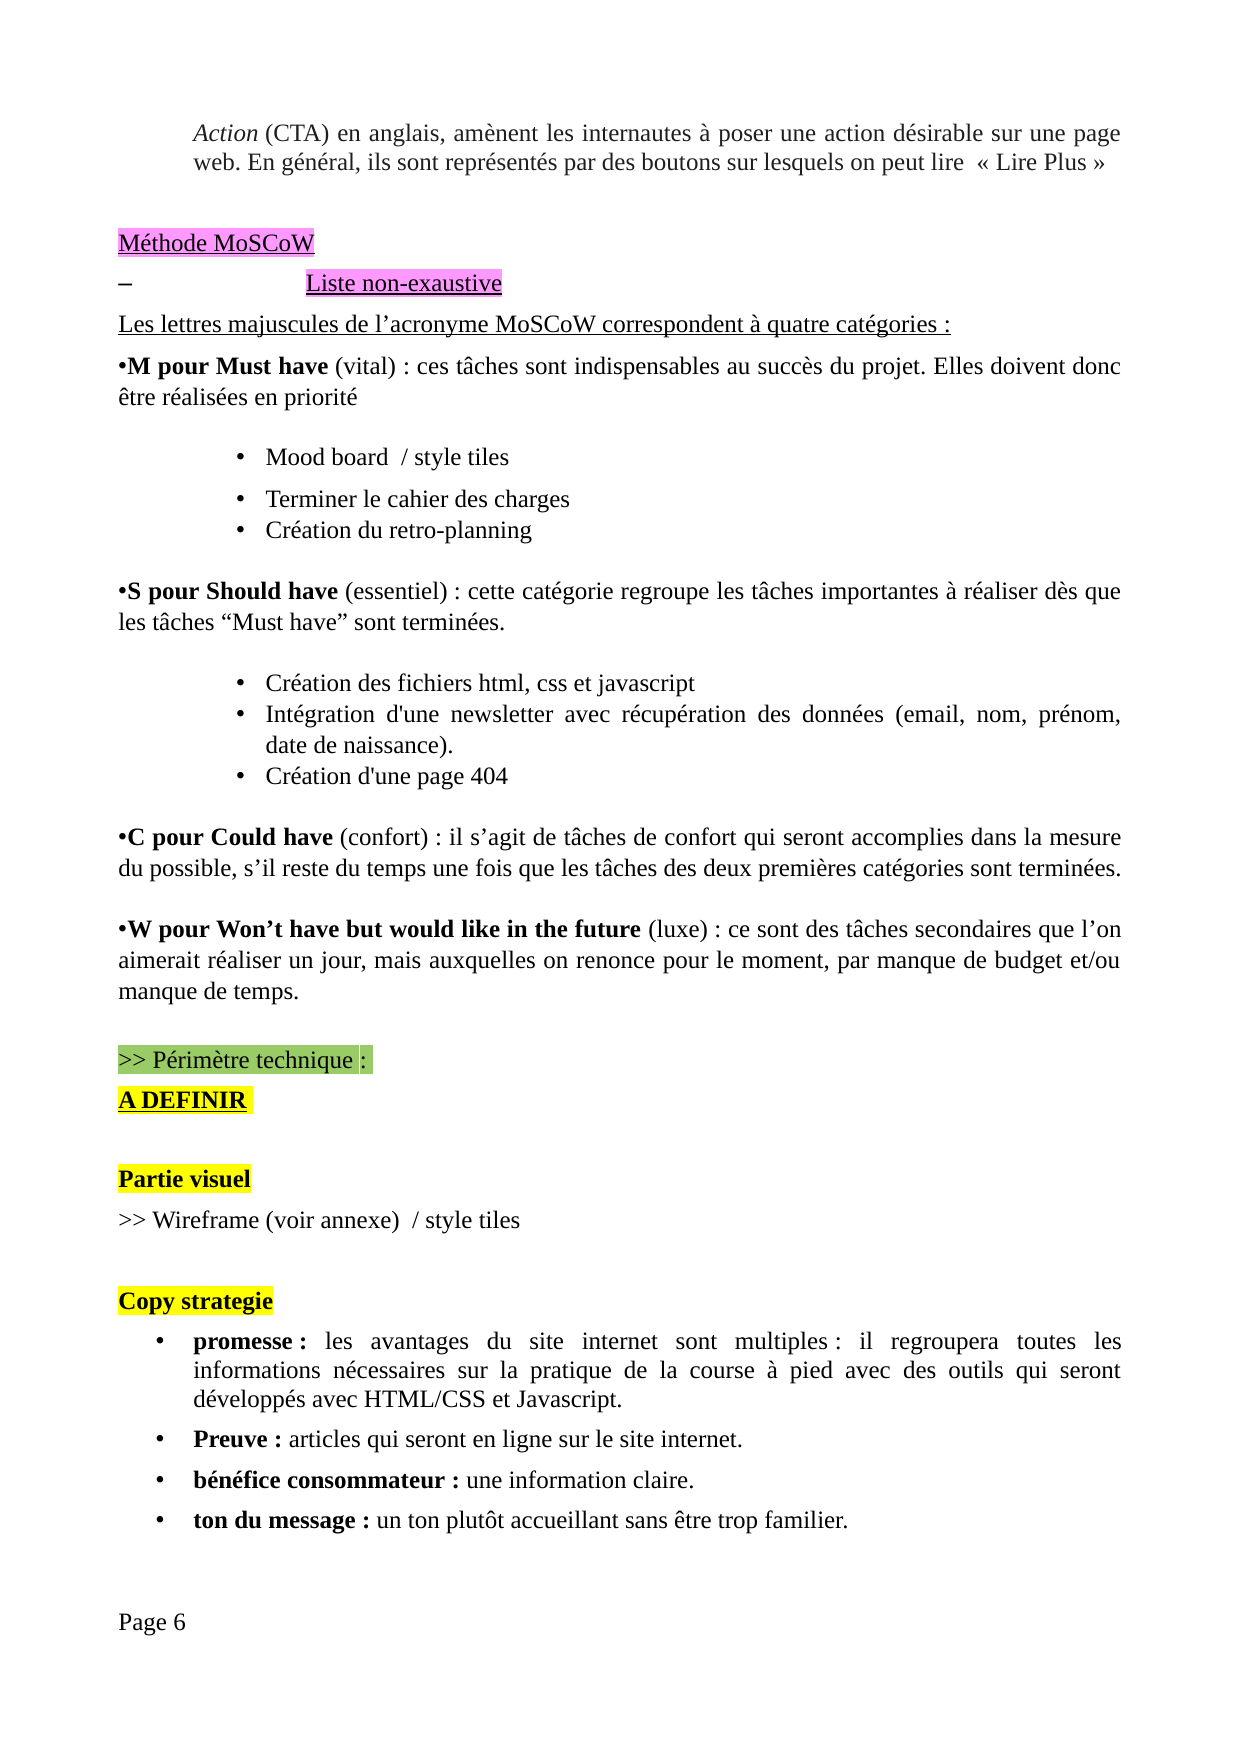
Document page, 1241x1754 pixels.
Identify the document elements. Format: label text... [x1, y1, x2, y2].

list Mood board / style tiles [236, 442, 1122, 470]
text A DEFINIR [118, 1086, 1122, 1114]
list ton du message : un ton plutôt accueillant sans être trop familier. [156, 1506, 1122, 1534]
list M pour Must have (vital) : ces tâches sont indispensables au succès du projet. Elles doivent donc être réalisées en priorité [118, 349, 1122, 411]
list Création d'une page 404 [236, 759, 1122, 789]
text Copy strategie [118, 1286, 1122, 1315]
list W pour Won’t have but would like in the future (luxe) : ce sont des tâches secondaires que l’on aimerait réaliser un jour, mais auxquelles on renonce pour le moment, par manque de budget et/ou manque de temps. [118, 912, 1122, 1004]
list C pour Could have (confort) : il s’agit de tâches de confort qui seront accomplies dans la mesure du possible, s’il reste du temps une fois que les tâches des deux premières catégories sont terminées. [118, 820, 1122, 882]
text >> Wireframe (voir annexe) / style tiles [118, 1205, 1122, 1234]
list Intégration d'une newsletter avec récupération des données (email, nom, prénom, date de naissance). [236, 697, 1122, 759]
list bénéfice consommateur : une information claire. [156, 1465, 1122, 1494]
text Partie visuel [118, 1164, 1122, 1193]
list Terminer le cahier des charges [236, 482, 1122, 513]
text >> Périmètre technique : [118, 1045, 1122, 1074]
list Preuve : articles qui seront en ligne sur le site internet. [156, 1424, 1122, 1453]
list Création des fichiers html, css et javascript [236, 667, 1122, 697]
list Action (CTA) en anglais, amènent les internautes à poser une action désirable sur une page web. En général, ils sont représentés par des boutons sur lesquels on peut lire « Lire Plus » [156, 118, 1122, 176]
list Création du retro-planning [236, 513, 1122, 544]
list Liste non-exaustive [118, 268, 1122, 297]
list S pour Should have (essentiel) : cette catégorie regroupe les tâches importantes à réaliser dès que les tâches “Must have” sont terminées. [118, 574, 1122, 636]
list Méthode MoSCoW [118, 228, 1122, 257]
list promesse : les avantages du site internet sont multiples : il regroupera toutes les informations nécessaires sur la pratique de la course à pied avec des outils qui seront développés avec HTML/CSS et Javascript. [156, 1326, 1122, 1413]
text Les lettres majuscules de l’acronyme MoSCoW correspondent à quatre catégories : [118, 309, 1122, 338]
